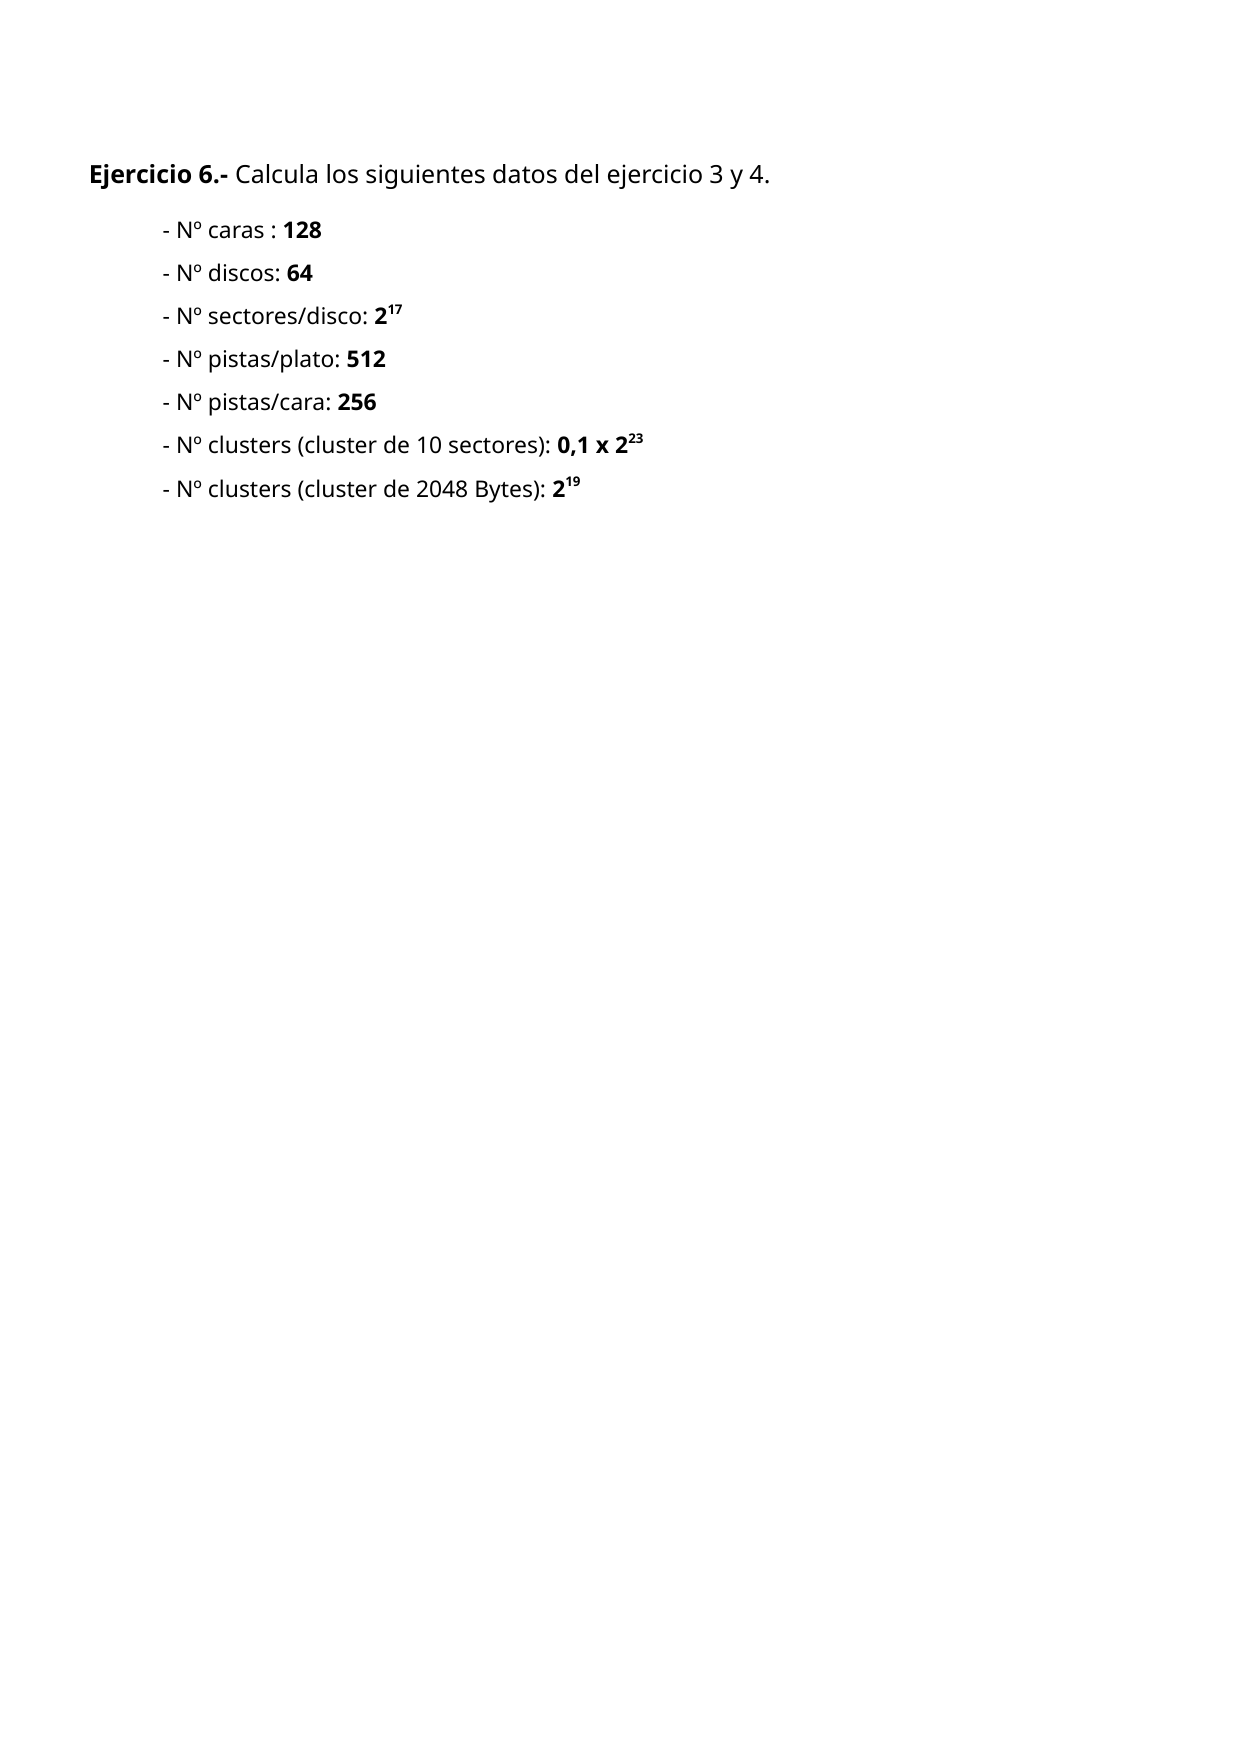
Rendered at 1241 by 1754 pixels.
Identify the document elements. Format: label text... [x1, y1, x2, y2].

text Ejercicio 6.- Calcula los siguientes datos del ejercicio 3 y 4. [88, 157, 1152, 191]
text - Nº pistas/cara: 256 [162, 386, 1152, 417]
text - Nº clusters (cluster de 2048 Bytes): 219 [162, 472, 1152, 504]
text - Nº sectores/disco: 217 [162, 300, 1152, 331]
text - Nº caras : 128 [162, 214, 1152, 245]
text - Nº pistas/plato: 512 [162, 343, 1152, 374]
text - Nº clusters (cluster de 10 sectores): 0,1 x 223 [162, 429, 1152, 461]
text - Nº discos: 64 [162, 257, 1152, 288]
